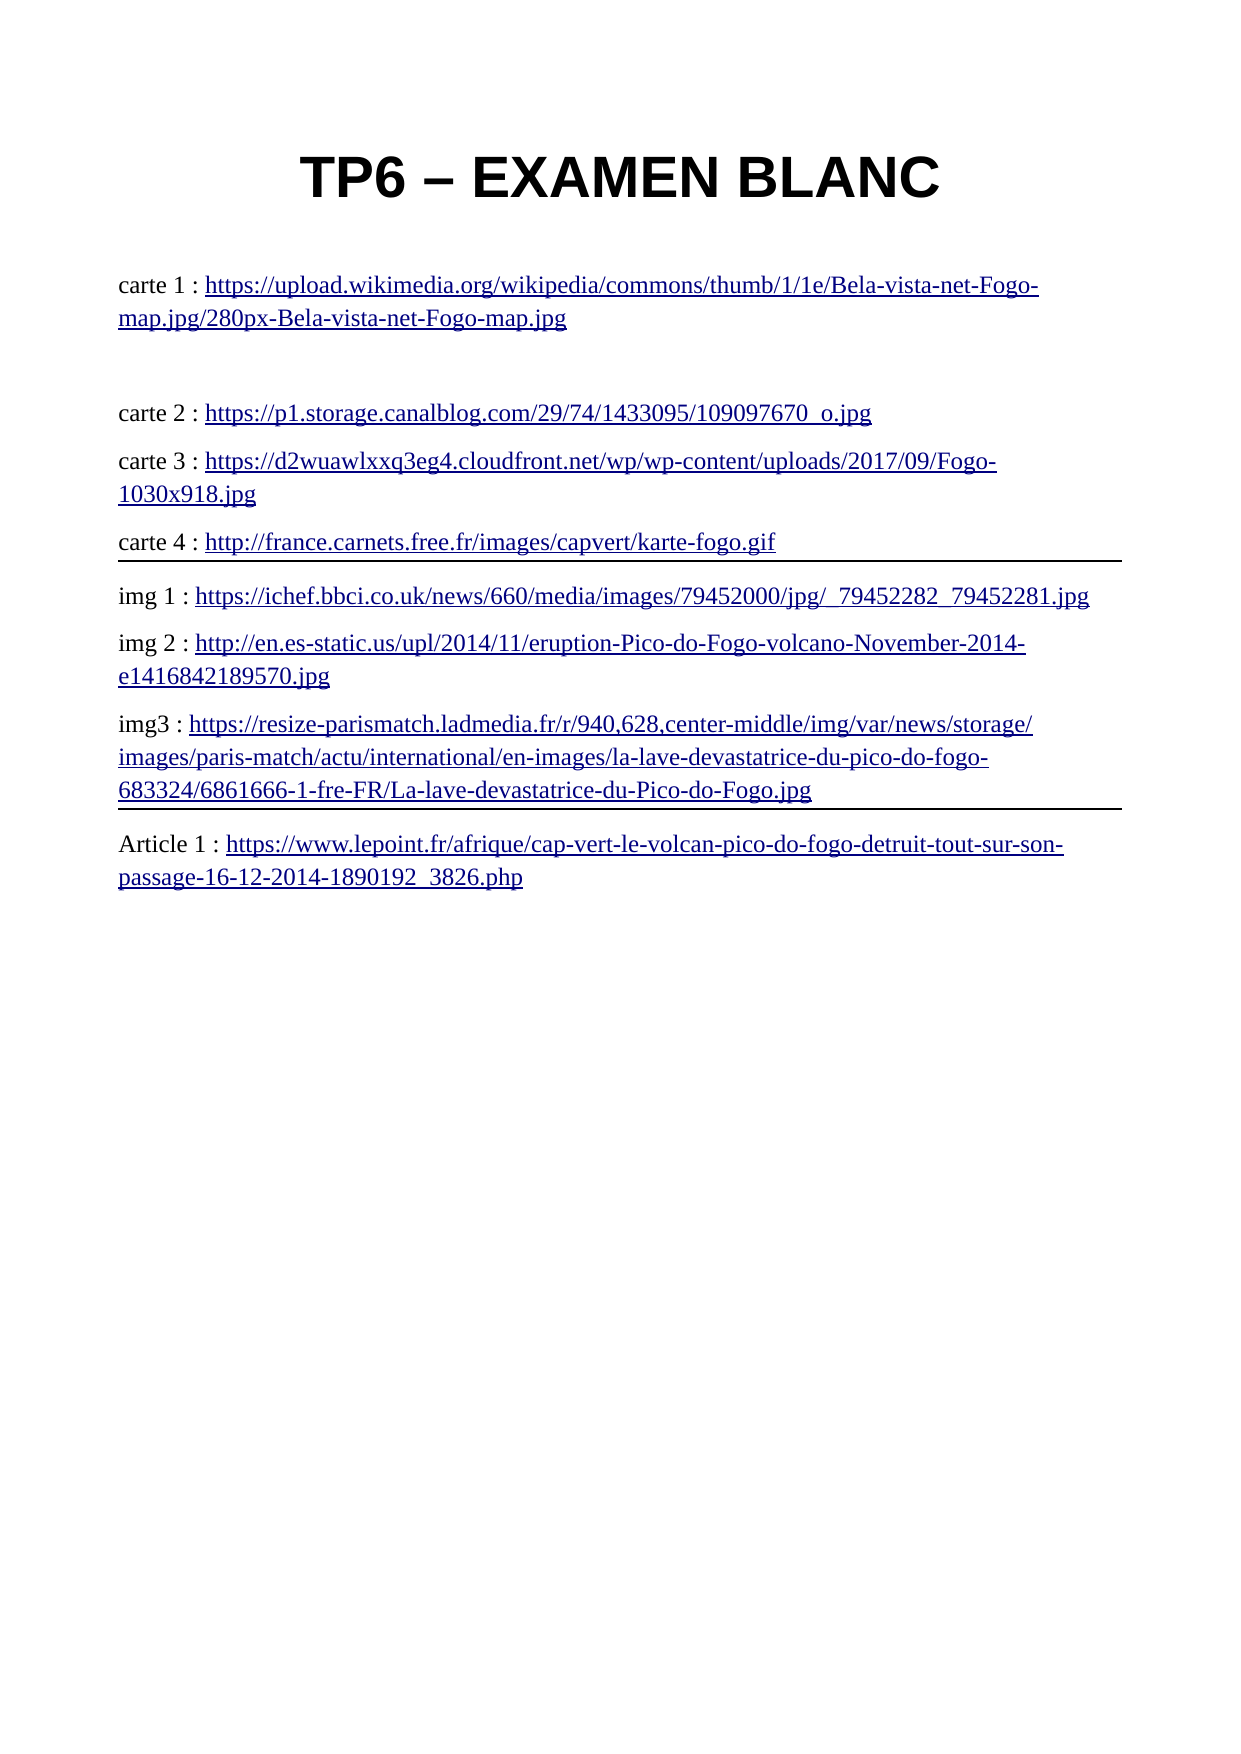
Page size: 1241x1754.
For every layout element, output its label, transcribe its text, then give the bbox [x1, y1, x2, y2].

title TP6 – EXAMEN BLANC [118, 143, 1122, 210]
text img3 : https://resize-parismatch.ladmedia.fr/r/940,628,center-middle/img/var/news/storage/images/paris-match/actu/international/en-images/la-lave-devastatrice-du-pico-do-fogo-683324/6861666-1-fre-FR/La-lave-devastatrice-du-Pico-do-Fogo.jpg [118, 709, 1122, 808]
text carte 3 : https://d2wuawlxxq3eg4.cloudfront.net/wp/wp-content/uploads/2017/09/Fogo-1030x918.jpg [118, 446, 1122, 508]
text carte 4 : http://france.carnets.free.fr/images/capvert/karte-fogo.gif [118, 527, 1122, 560]
text img 2 : http://en.es-static.us/upl/2014/11/eruption-Pico-do-Fogo-volcano-November-2014-e1416842189570.jpg [118, 628, 1122, 690]
text carte 2 : https://p1.storage.canalblog.com/29/74/1433095/109097670_o.jpg [118, 398, 1122, 427]
text Article 1 : https://www.lepoint.fr/afrique/cap-vert-le-volcan-pico-do-fogo-detruit-tout-sur-son-passage-16-12-2014-1890192_3826.php [118, 829, 1122, 891]
text carte 1 : https://upload.wikimedia.org/wikipedia/commons/thumb/1/1e/Bela-vista-net-Fogo-map.jpg/280px-Bela-vista-net-Fogo-map.jpg [118, 270, 1122, 332]
text img 1 : https://ichef.bbci.co.uk/news/660/media/images/79452000/jpg/_79452282_79452281.jpg [118, 581, 1122, 609]
